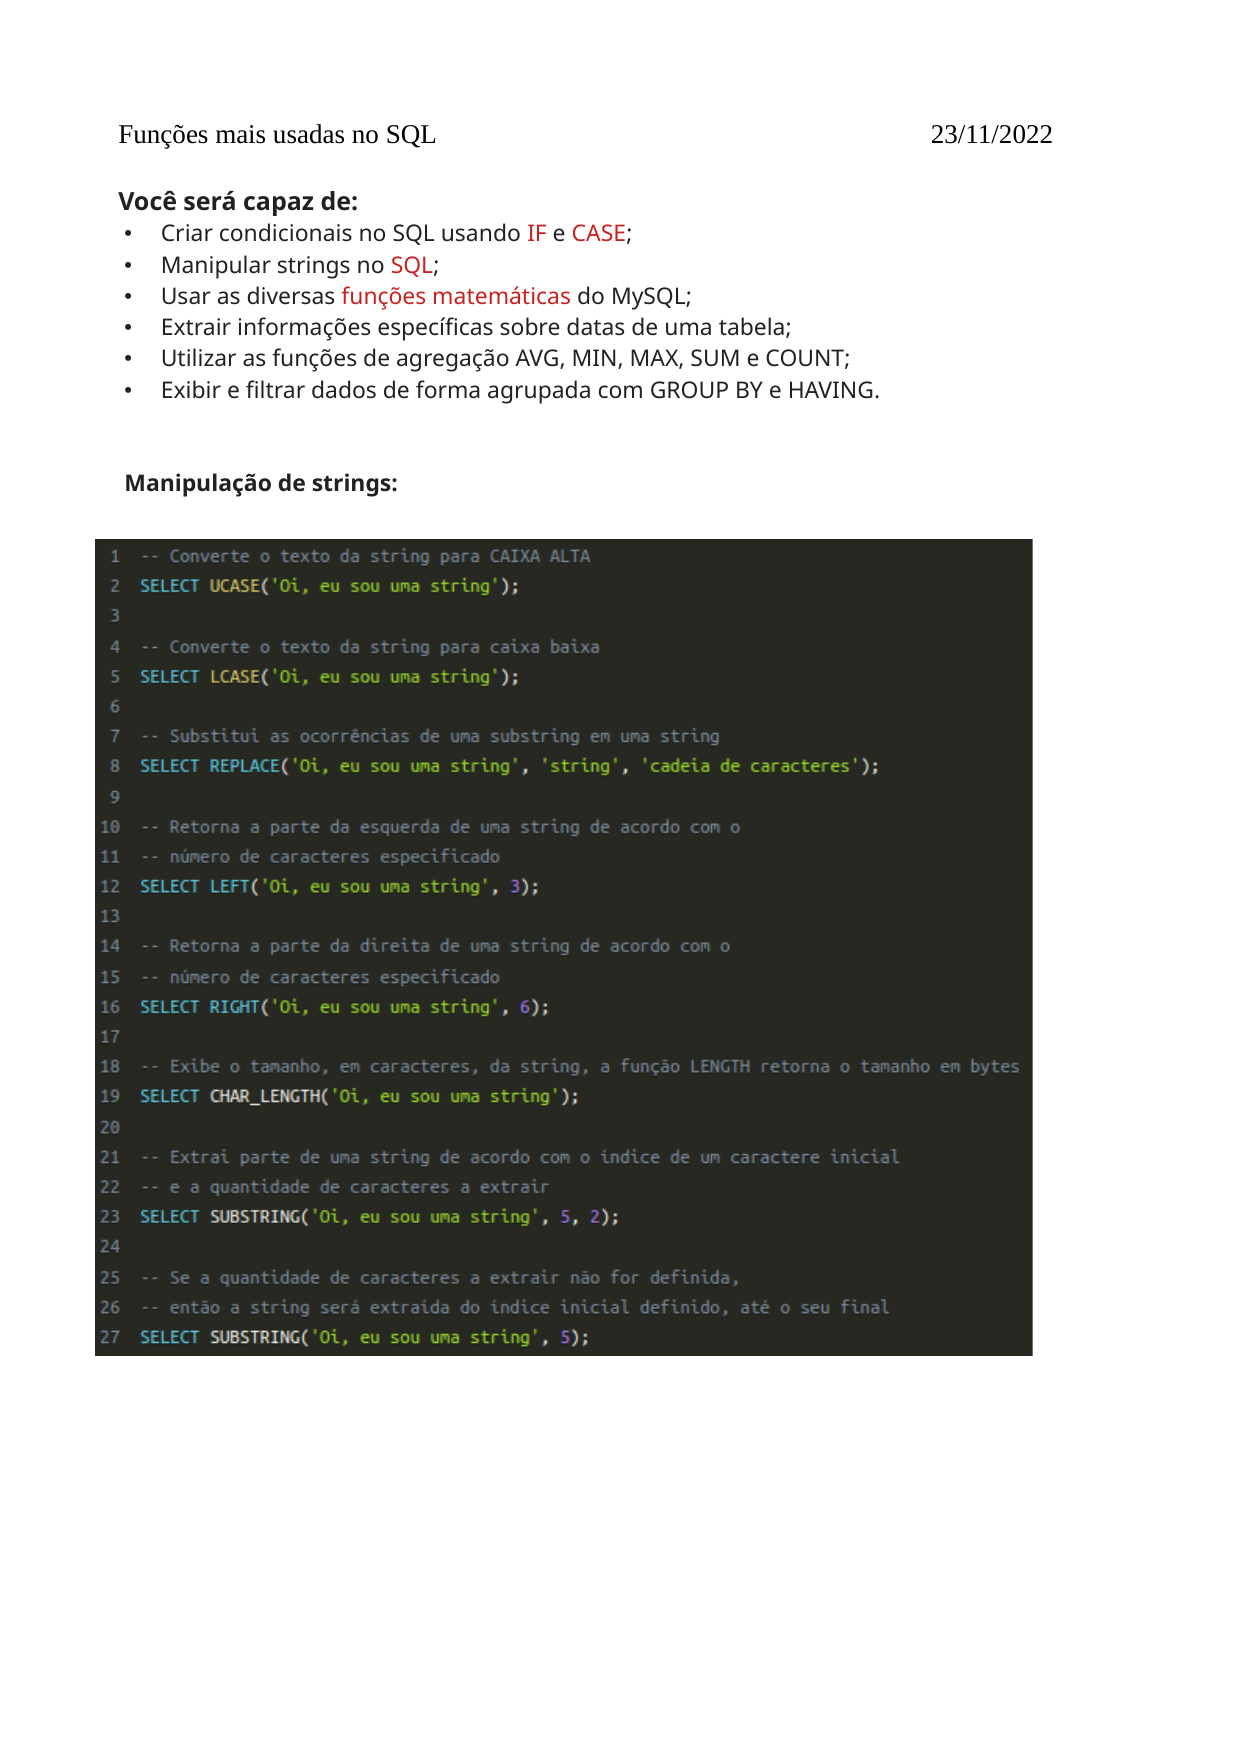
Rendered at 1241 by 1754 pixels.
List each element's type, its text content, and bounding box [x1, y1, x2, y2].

list Exibir e filtrar dados de forma agrupada com GROUP BY e HAVING. [124, 374, 1122, 405]
text Manipulação de strings: [124, 467, 1122, 499]
list Manipular strings no SQL; [124, 249, 1122, 280]
list Usar as diversas funções matemáticas do MySQL; [124, 280, 1122, 311]
text Funções mais usadas no SQL 23/11/2022 [118, 118, 1122, 149]
list Criar condicionais no SQL usando IF e CASE; [124, 217, 1122, 249]
list Extrair informações específicas sobre datas de uma tabela; [124, 311, 1122, 342]
list Utilizar as funções de agregação AVG, MIN, MAX, SUM e COUNT; [124, 342, 1122, 374]
picture [95, 539, 1033, 1356]
text Você será capaz de: [118, 183, 1122, 217]
